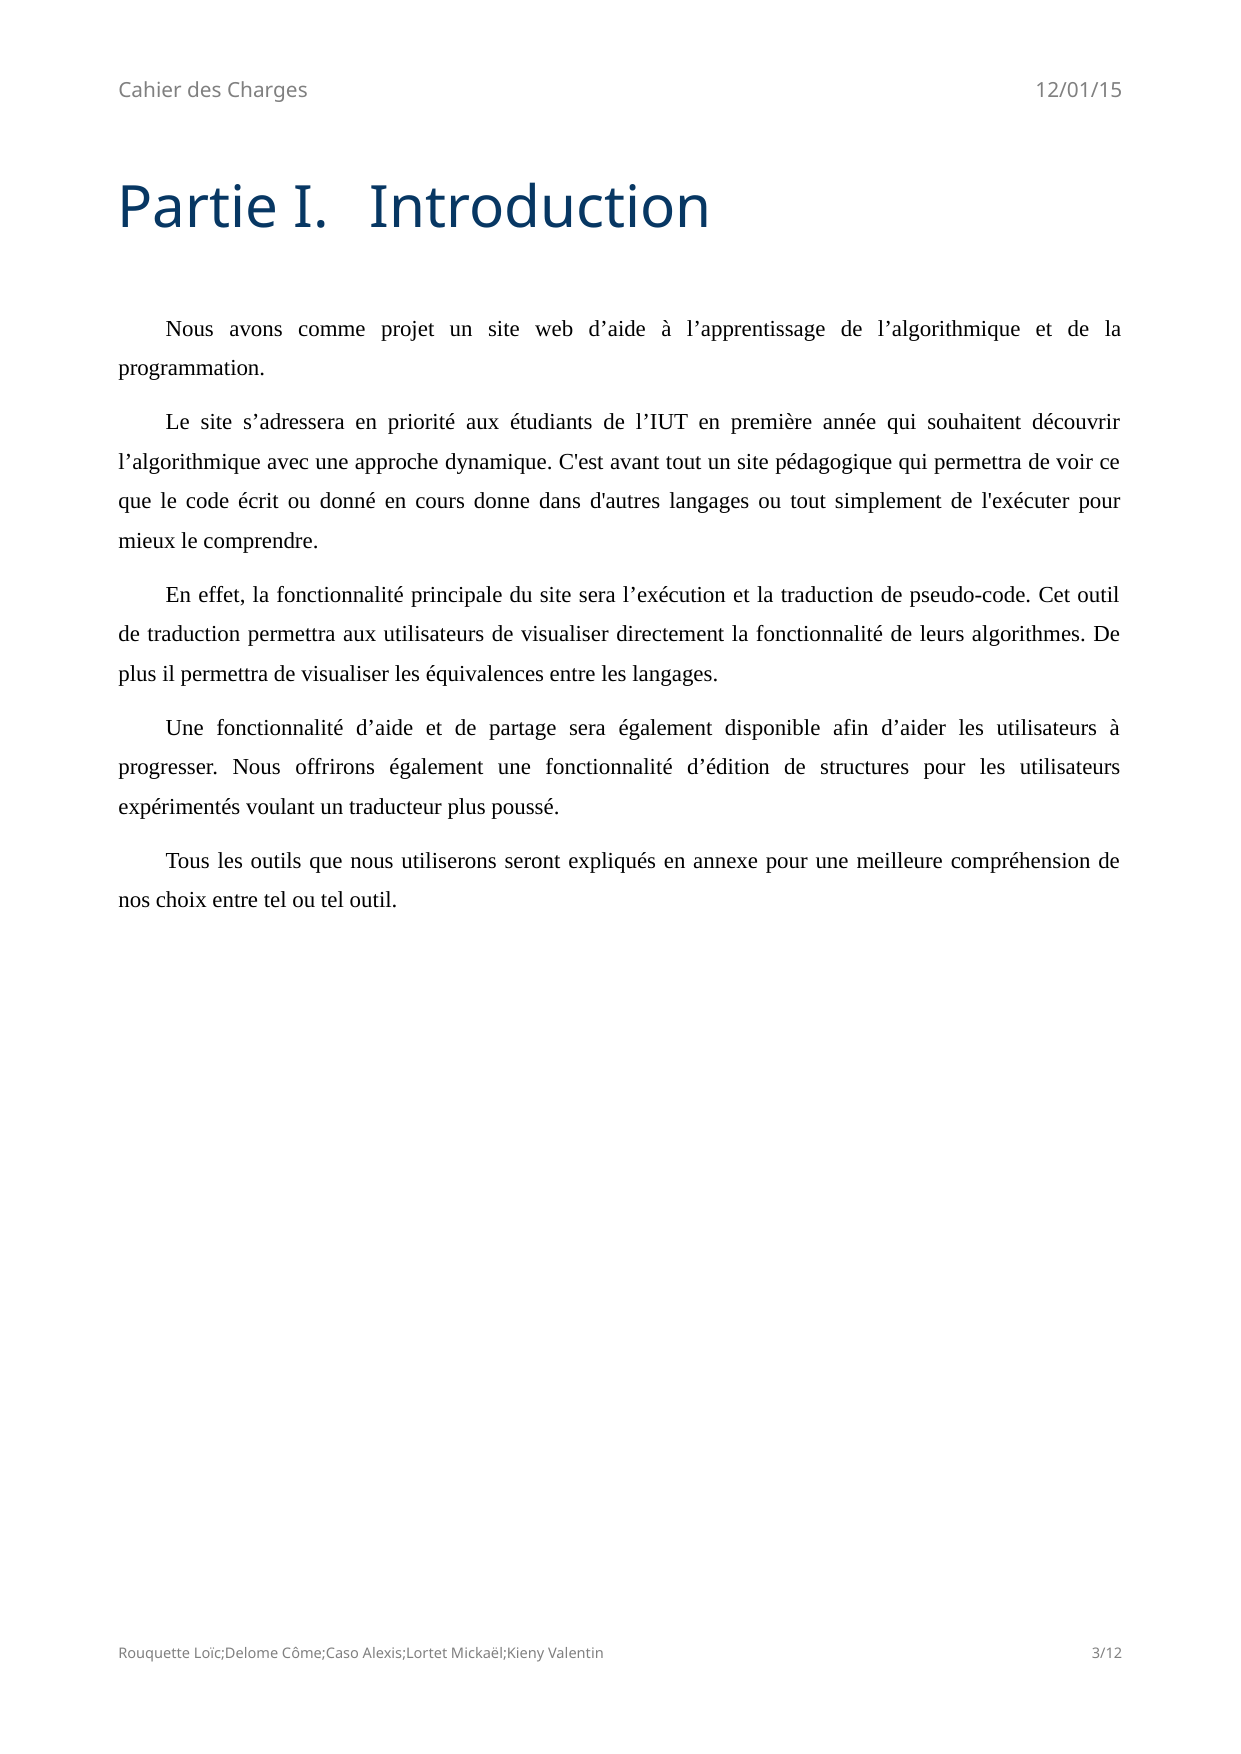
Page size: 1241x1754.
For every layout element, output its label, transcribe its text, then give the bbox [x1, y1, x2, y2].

text En effet, la fonctionnalité principale du site sera l’exécution et la traduction de pseudo-code. Cet outil de traduction permettra aux utilisateurs de visualiser directement la fonctionnalité de leurs algorithmes. De plus il permettra de visualiser les équivalences entre les langages. [118, 581, 1122, 686]
text Nous avons comme projet un site web d’aide à l’apprentissage de l’algorithmique et de la programmation. [118, 315, 1122, 381]
text Tous les outils que nous utiliserons seront expliqués en annexe pour une meilleure compréhension de nos choix entre tel ou tel outil. [118, 847, 1122, 913]
subtitle Introduction [117, 164, 1122, 244]
text Le site s’adressera en priorité aux étudiants de l’IUT en première année qui souhaitent découvrir l’algorithmique avec une approche dynamique. C'est avant tout un site pédagogique qui permettra de voir ce que le code écrit ou donné en cours donne dans d'autres langages ou tout simplement de l'exécuter pour mieux le comprendre. [118, 408, 1122, 553]
text Une fonctionnalité d’aide et de partage sera également disponible afin d’aider les utilisateurs à progresser. Nous offrirons également une fonctionnalité d’édition de structures pour les utilisateurs expérimentés voulant un traducteur plus poussé. [118, 714, 1122, 819]
